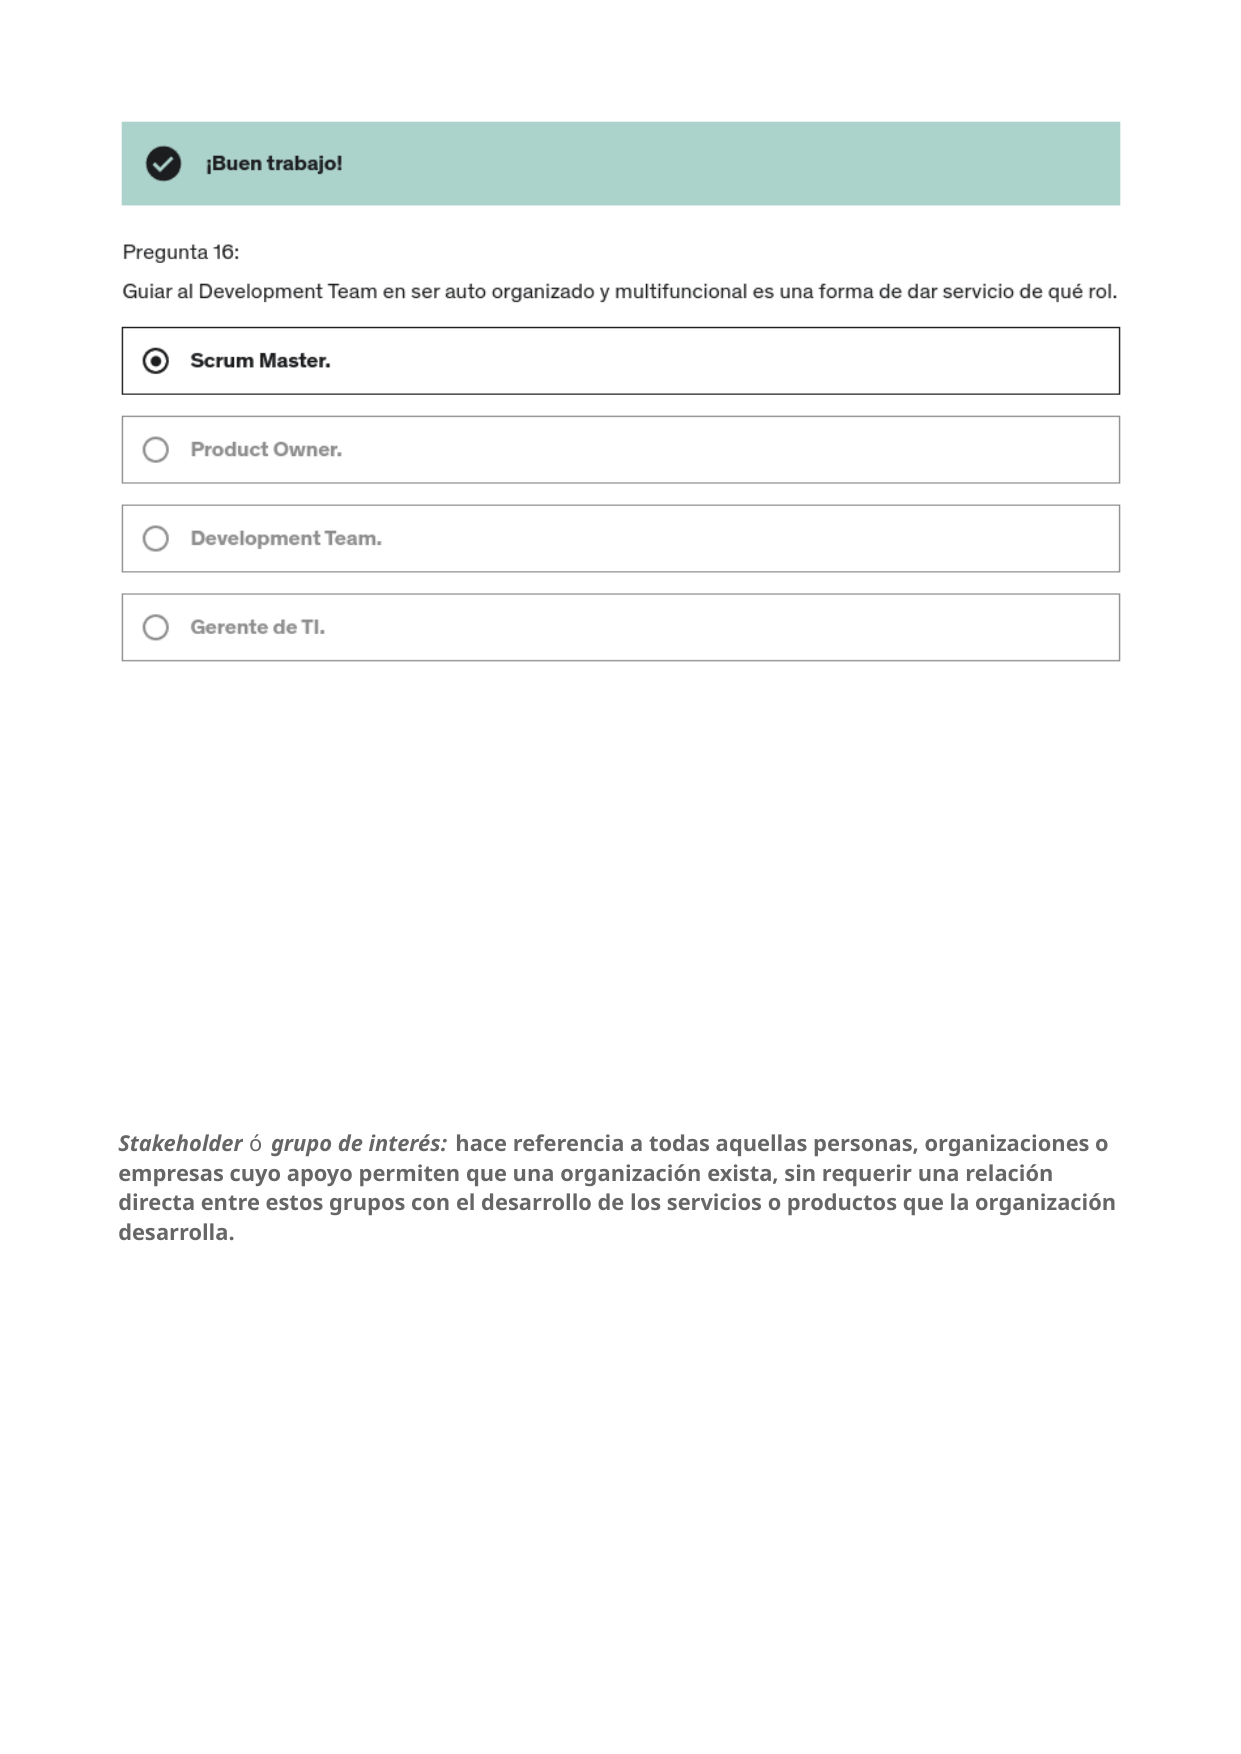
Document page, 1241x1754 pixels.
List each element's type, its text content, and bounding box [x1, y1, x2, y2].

text Stakeholder ó grupo de interés: hace referencia a todas aquellas personas, organizaciones o empresas cuyo apoyo permiten que una organización exista, sin requerir una relación directa entre estos grupos con el desarrollo de los servicios o productos que la organización desarrolla. [118, 1128, 1122, 1247]
picture [118, 118, 1123, 668]
